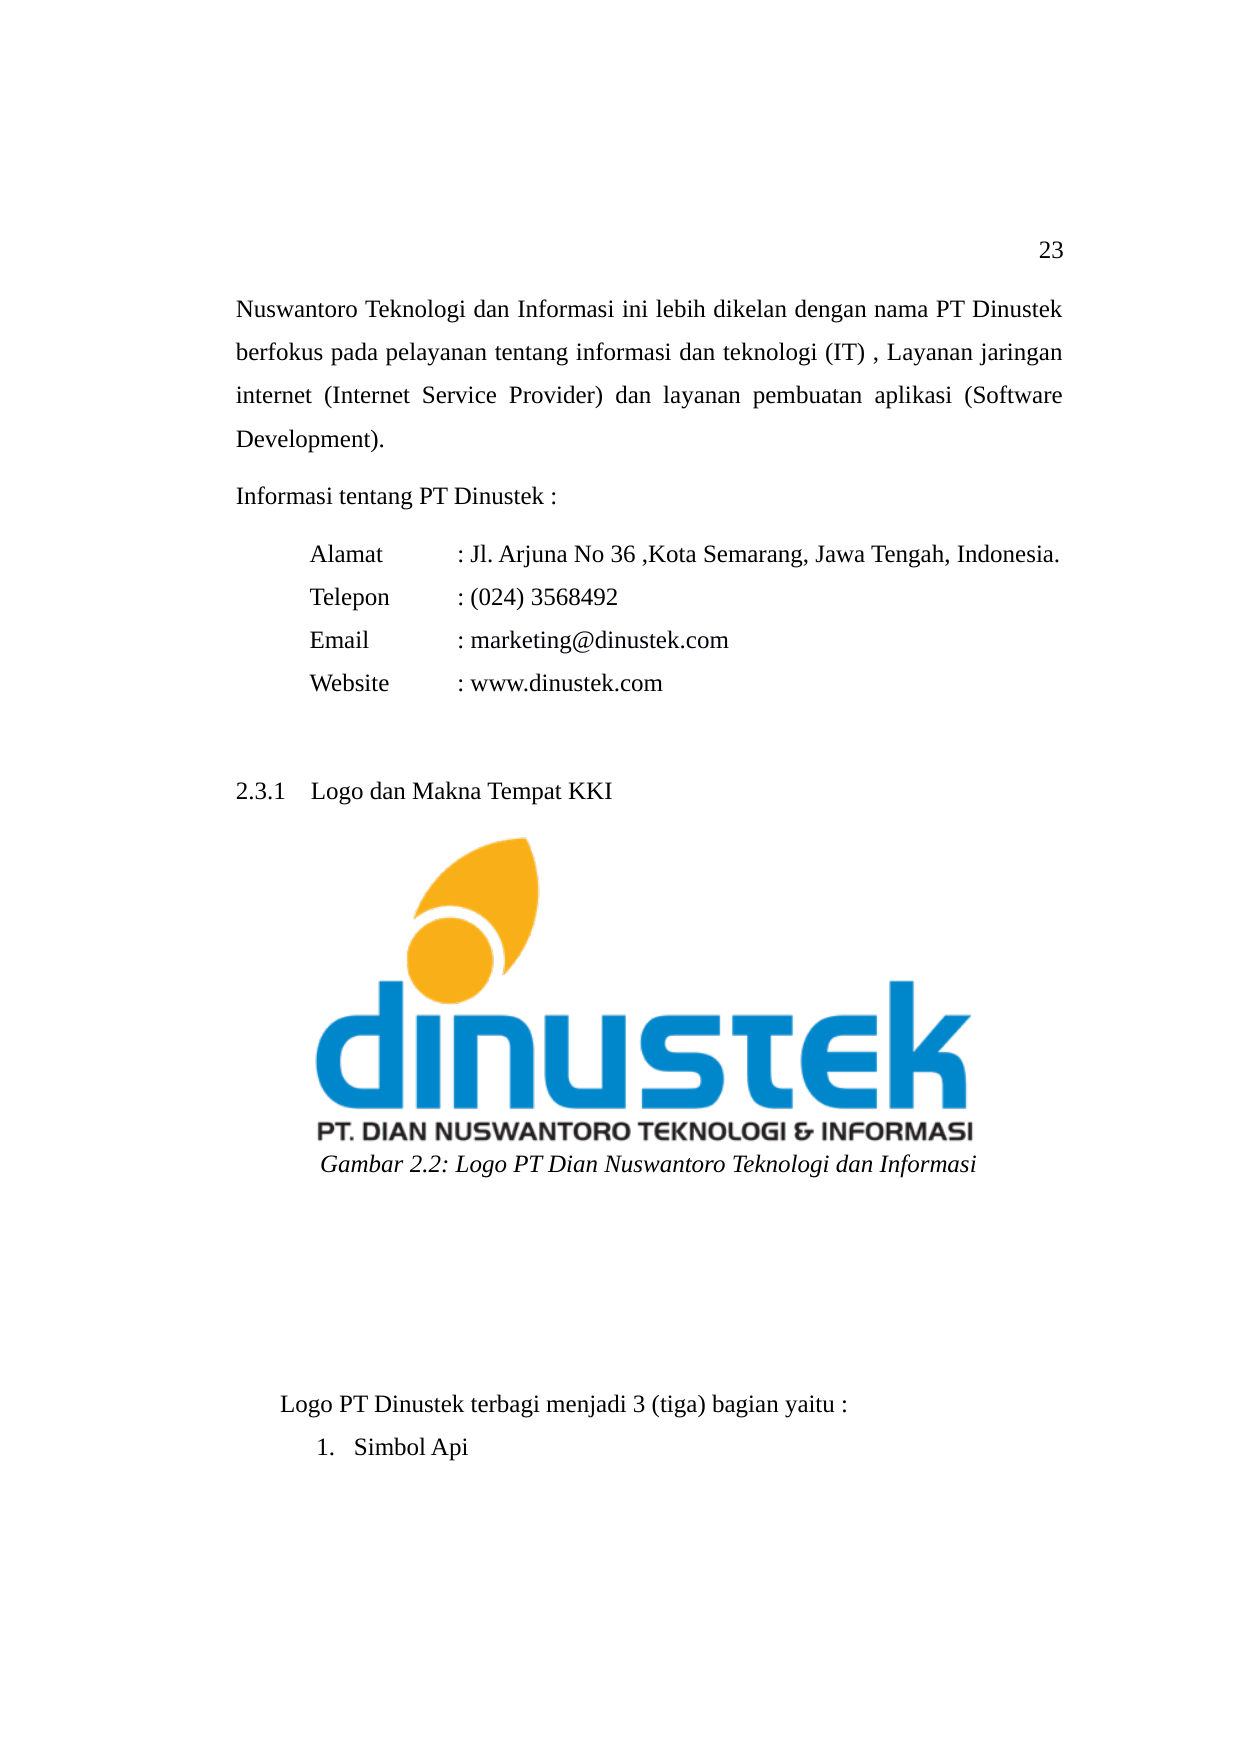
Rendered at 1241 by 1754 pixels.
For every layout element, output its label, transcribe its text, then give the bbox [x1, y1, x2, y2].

text Email : marketing@dinustek.com [309, 625, 1063, 654]
text Logo PT Dinustek terbagi menjadi 3 (tiga) bagian yaitu : [280, 1389, 1063, 1418]
text Telepon : (024) 3568492 [309, 582, 1063, 611]
text Nuswantoro Teknologi dan Informasi ini lebih dikelan dengan nama PT Dinustek berfokus pada pelayanan tentang informasi dan teknologi (IT) , Layanan jaringan internet (Internet Service Provider) dan layanan pembuatan aplikasi (Software Development). [236, 294, 1063, 452]
subtitle Logo dan Makna Tempat KKI [236, 776, 1063, 805]
text Alamat : Jl. Arjuna No 36 ,Kota Semarang, Jawa Tengah, Indonesia. [309, 539, 1063, 568]
text Gambar 2.2: Logo PT Dian Nuswantoro Teknologi dan Informasi [307, 1150, 991, 1178]
text Informasi tentang PT Dinustek : [236, 481, 1063, 510]
list Simbol Api [316, 1432, 1063, 1461]
text Website : www.dinustek.com [309, 668, 1063, 697]
picture [307, 829, 992, 1150]
